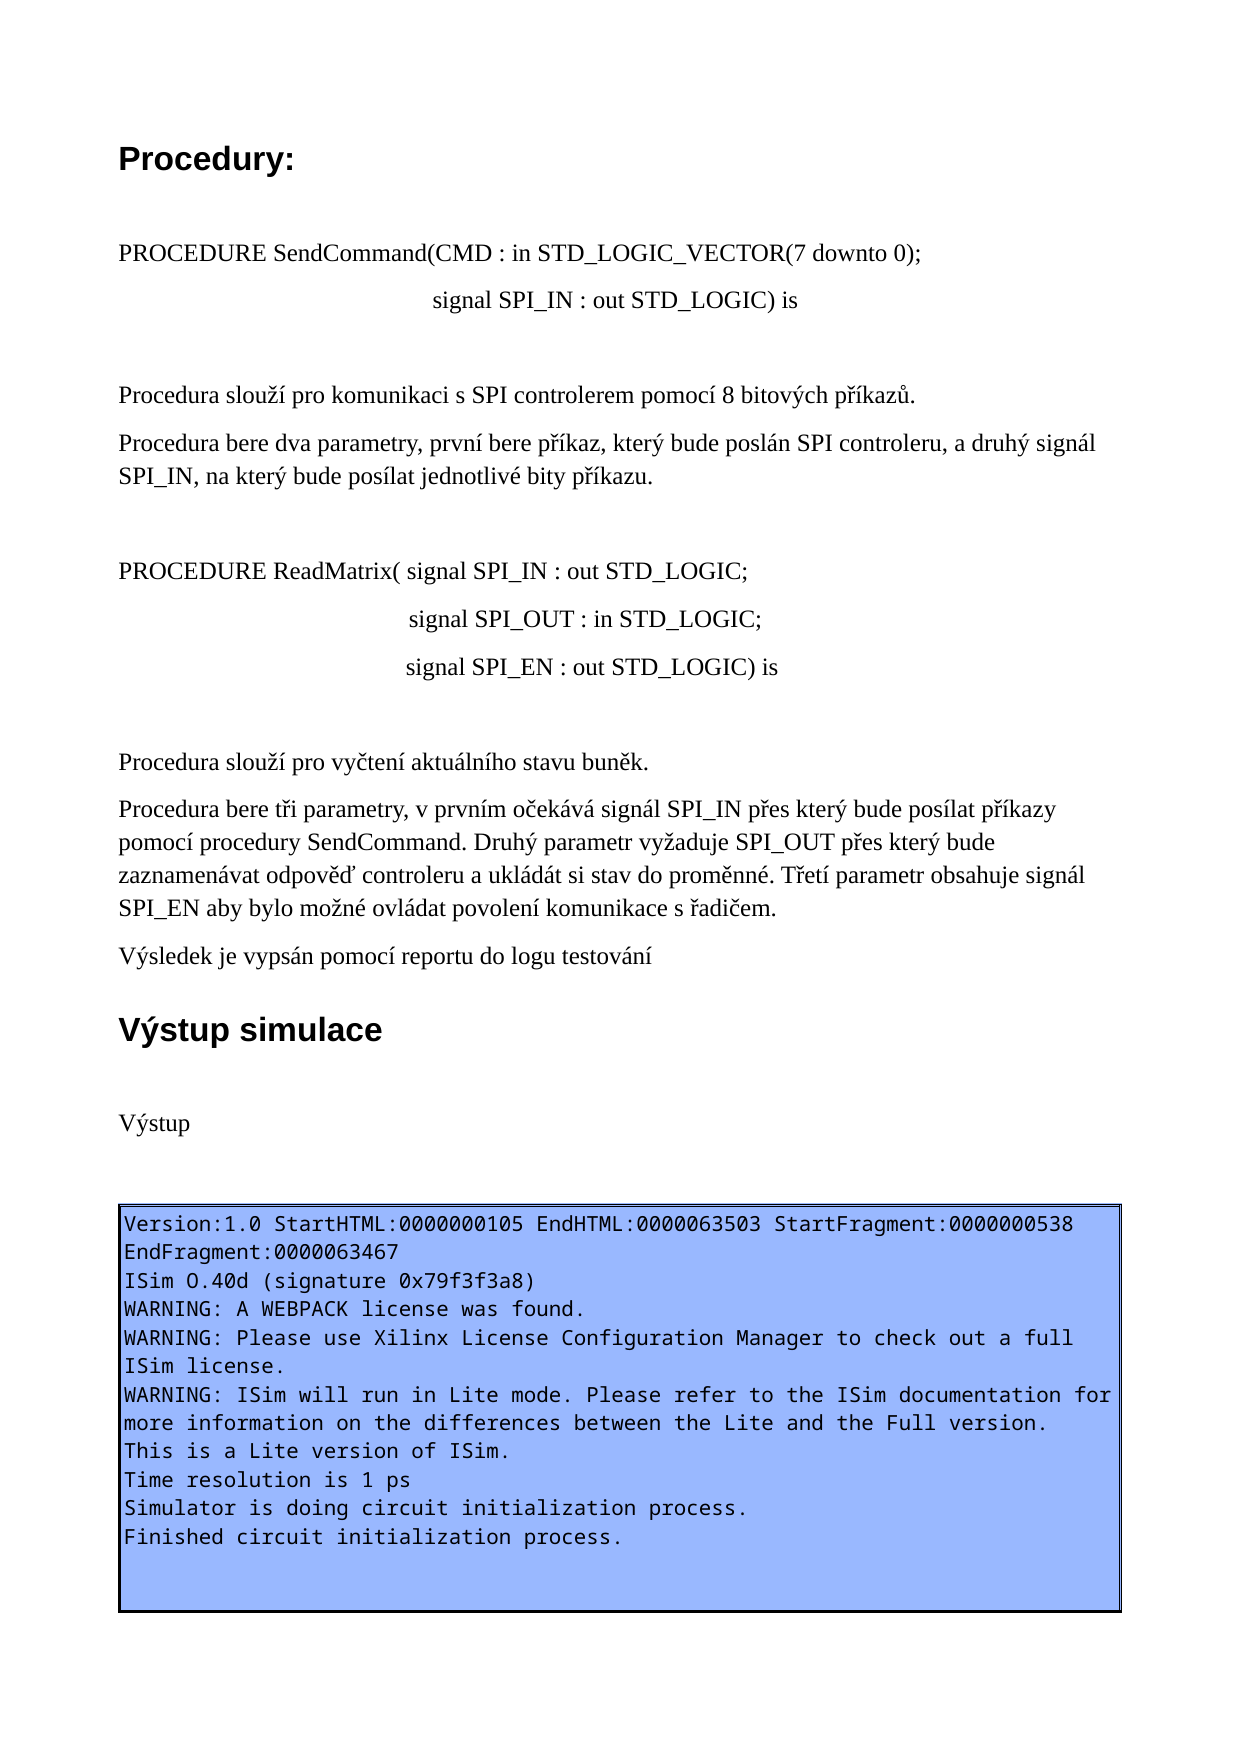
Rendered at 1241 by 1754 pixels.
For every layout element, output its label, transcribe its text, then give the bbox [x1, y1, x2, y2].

subtitle Finished circuit initialization process. [121, 1516, 1119, 1545]
subtitle Version:1.0 StartHTML:0000000105 EndHTML:0000063503 StartFragment:0000000538 EndFragment:0000063467 [121, 1207, 1119, 1260]
subtitle ISim O.40d (signature 0x79f3f3a8) [121, 1260, 1119, 1289]
subtitle Simulator is doing circuit initialization process. [121, 1488, 1119, 1516]
text Procedura slouží pro komunikaci s SPI controlerem pomocí 8 bitových příkazů. [118, 381, 1122, 409]
text Procedura bere tři parametry, v prvním očekává signál SPI_IN přes který bude posílat příkazy pomocí procedury SendCommand. Druhý parametr vyžaduje SPI_OUT přes který bude zaznamenávat odpověď controleru a ukládát si stav do proměnné. Třetí parametr obsahuje signál SPI_EN aby bylo možné ovládat povolení komunikace s řadičem. [118, 794, 1122, 922]
text Výstup [118, 1108, 1122, 1137]
text Procedura bere dva parametry, první bere příkaz, který bude poslán SPI controleru, a druhý signál SPI_IN, na který bude posílat jednotlivé bity příkazu. [118, 428, 1122, 490]
subtitle Výstup simulace [118, 1009, 1122, 1048]
text Procedura slouží pro vyčtení aktuálního stavu buněk. [118, 747, 1122, 776]
subtitle WARNING: A WEBPACK license was found. [121, 1289, 1119, 1317]
text Výsledek je vypsán pomocí reportu do logu testování [118, 941, 1122, 970]
text signal SPI_IN : out STD_LOGIC) is [118, 285, 1122, 314]
subtitle This is a Lite version of ISim. [121, 1431, 1119, 1459]
text signal SPI_EN : out STD_LOGIC) is [118, 652, 1122, 680]
subtitle Procedury: [118, 139, 1122, 178]
subtitle Time resolution is 1 ps [121, 1459, 1119, 1488]
text PROCEDURE SendCommand(CMD : in STD_LOGIC_VECTOR(7 downto 0); [118, 238, 1122, 266]
text signal SPI_OUT : in STD_LOGIC; [118, 604, 1122, 633]
subtitle WARNING: ISim will run in Lite mode. Please refer to the ISim documentation for more information on the differences between the Lite and the Full version. [121, 1374, 1119, 1431]
text PROCEDURE ReadMatrix( signal SPI_IN : out STD_LOGIC; [118, 556, 1122, 585]
subtitle WARNING: Please use Xilinx License Configuration Manager to check out a full ISim license. [121, 1317, 1119, 1374]
